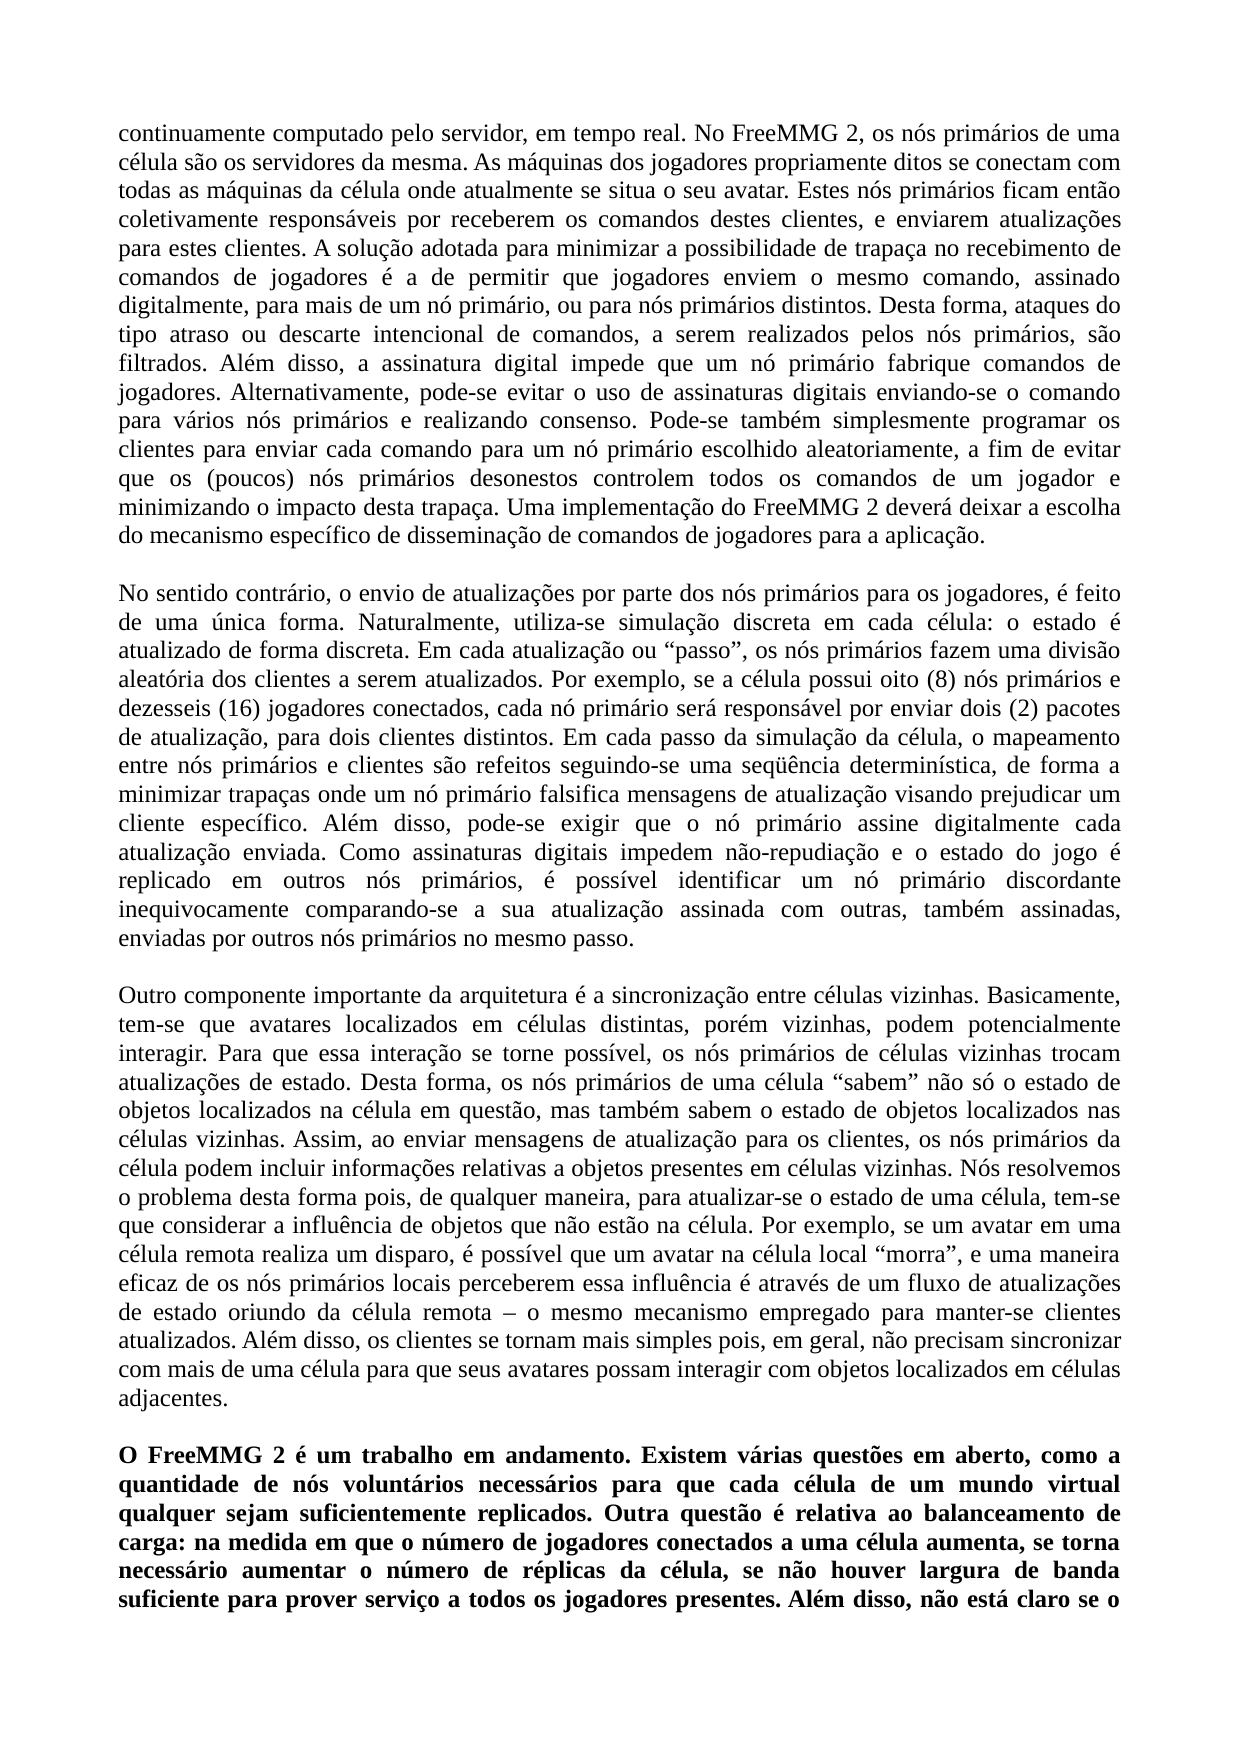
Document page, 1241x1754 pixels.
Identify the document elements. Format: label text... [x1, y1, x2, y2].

text No sentido contrário, o envio de atualizações por parte dos nós primários para os jogadores, é feito de uma única forma. Naturalmente, utiliza-se simulação discreta em cada célula: o estado é atualizado de forma discreta. Em cada atualização ou “passo”, os nós primários fazem uma divisão aleatória dos clientes a serem atualizados. Por exemplo, se a célula possui oito (8) nós primários e dezesseis (16) jogadores conectados, cada nó primário será responsável por enviar dois (2) pacotes de atualização, para dois clientes distintos. Em cada passo da simulação da célula, o mapeamento entre nós primários e clientes são refeitos seguindo-se uma seqüência determinística, de forma a minimizar trapaças onde um nó primário falsifica mensagens de atualização visando prejudicar um cliente específico. Além disso, pode-se exigir que o nó primário assine digitalmente cada atualização enviada. Como assinaturas digitais impedem não-repudiação e o estado do jogo é replicado em outros nós primários, é possível identificar um nó primário discordante inequivocamente comparando-se a sua atualização assinada com outras, também assinadas, enviadas por outros nós primários no mesmo passo. [118, 578, 1122, 952]
text Outro componente importante da arquitetura é a sincronização entre células vizinhas. Basicamente, tem-se que avatares localizados em células distintas, porém vizinhas, podem potencialmente interagir. Para que essa interação se torne possível, os nós primários de células vizinhas trocam atualizações de estado. Desta forma, os nós primários de uma célula “sabem” não só o estado de objetos localizados na célula em questão, mas também sabem o estado de objetos localizados nas células vizinhas. Assim, ao enviar mensagens de atualização para os clientes, os nós primários da célula podem incluir informações relativas a objetos presentes em células vizinhas. Nós resolvemos o problema desta forma pois, de qualquer maneira, para atualizar-se o estado de uma célula, tem-se que considerar a influência de objetos que não estão na célula. Por exemplo, se um avatar em uma célula remota realiza um disparo, é possível que um avatar na célula local “morra”, e uma maneira eficaz de os nós primários locais perceberem essa influência é através de um fluxo de atualizações de estado oriundo da célula remota – o mesmo mecanismo empregado para manter-se clientes atualizados. Além disso, os clientes se tornam mais simples pois, em geral, não precisam sincronizar com mais de uma célula para que seus avatares possam interagir com objetos localizados em células adjacentes. [118, 981, 1122, 1412]
text O FreeMMG 2 é um trabalho em andamento. Existem várias questões em aberto, como a quantidade de nós voluntários necessários para que cada célula de um mundo virtual qualquer sejam suficientemente replicados. Outra questão é relativa ao balanceamento de carga: na medida em que o número de jogadores conectados a uma célula aumenta, se torna necessário aumentar o número de réplicas da célula, se não houver largura de banda suficiente para prover serviço a todos os jogadores presentes. Além disso, não está claro se o [118, 1441, 1122, 1613]
text continuamente computado pelo servidor, em tempo real. No FreeMMG 2, os nós primários de uma célula são os servidores da mesma. As máquinas dos jogadores propriamente ditos se conectam com todas as máquinas da célula onde atualmente se situa o seu avatar. Estes nós primários ficam então coletivamente responsáveis por receberem os comandos destes clientes, e enviarem atualizações para estes clientes. A solução adotada para minimizar a possibilidade de trapaça no recebimento de comandos de jogadores é a de permitir que jogadores enviem o mesmo comando, assinado digitalmente, para mais de um nó primário, ou para nós primários distintos. Desta forma, ataques do tipo atraso ou descarte intencional de comandos, a serem realizados pelos nós primários, são filtrados. Além disso, a assinatura digital impede que um nó primário fabrique comandos de jogadores. Alternativamente, pode-se evitar o uso de assinaturas digitais enviando-se o comando para vários nós primários e realizando consenso. Pode-se também simplesmente programar os clientes para enviar cada comando para um nó primário escolhido aleatoriamente, a fim de evitar que os (poucos) nós primários desonestos controlem todos os comandos de um jogador e minimizando o impacto desta trapaça. Uma implementação do FreeMMG 2 deverá deixar a escolha do mecanismo específico de disseminação de comandos de jogadores para a aplicação. [118, 118, 1122, 549]
